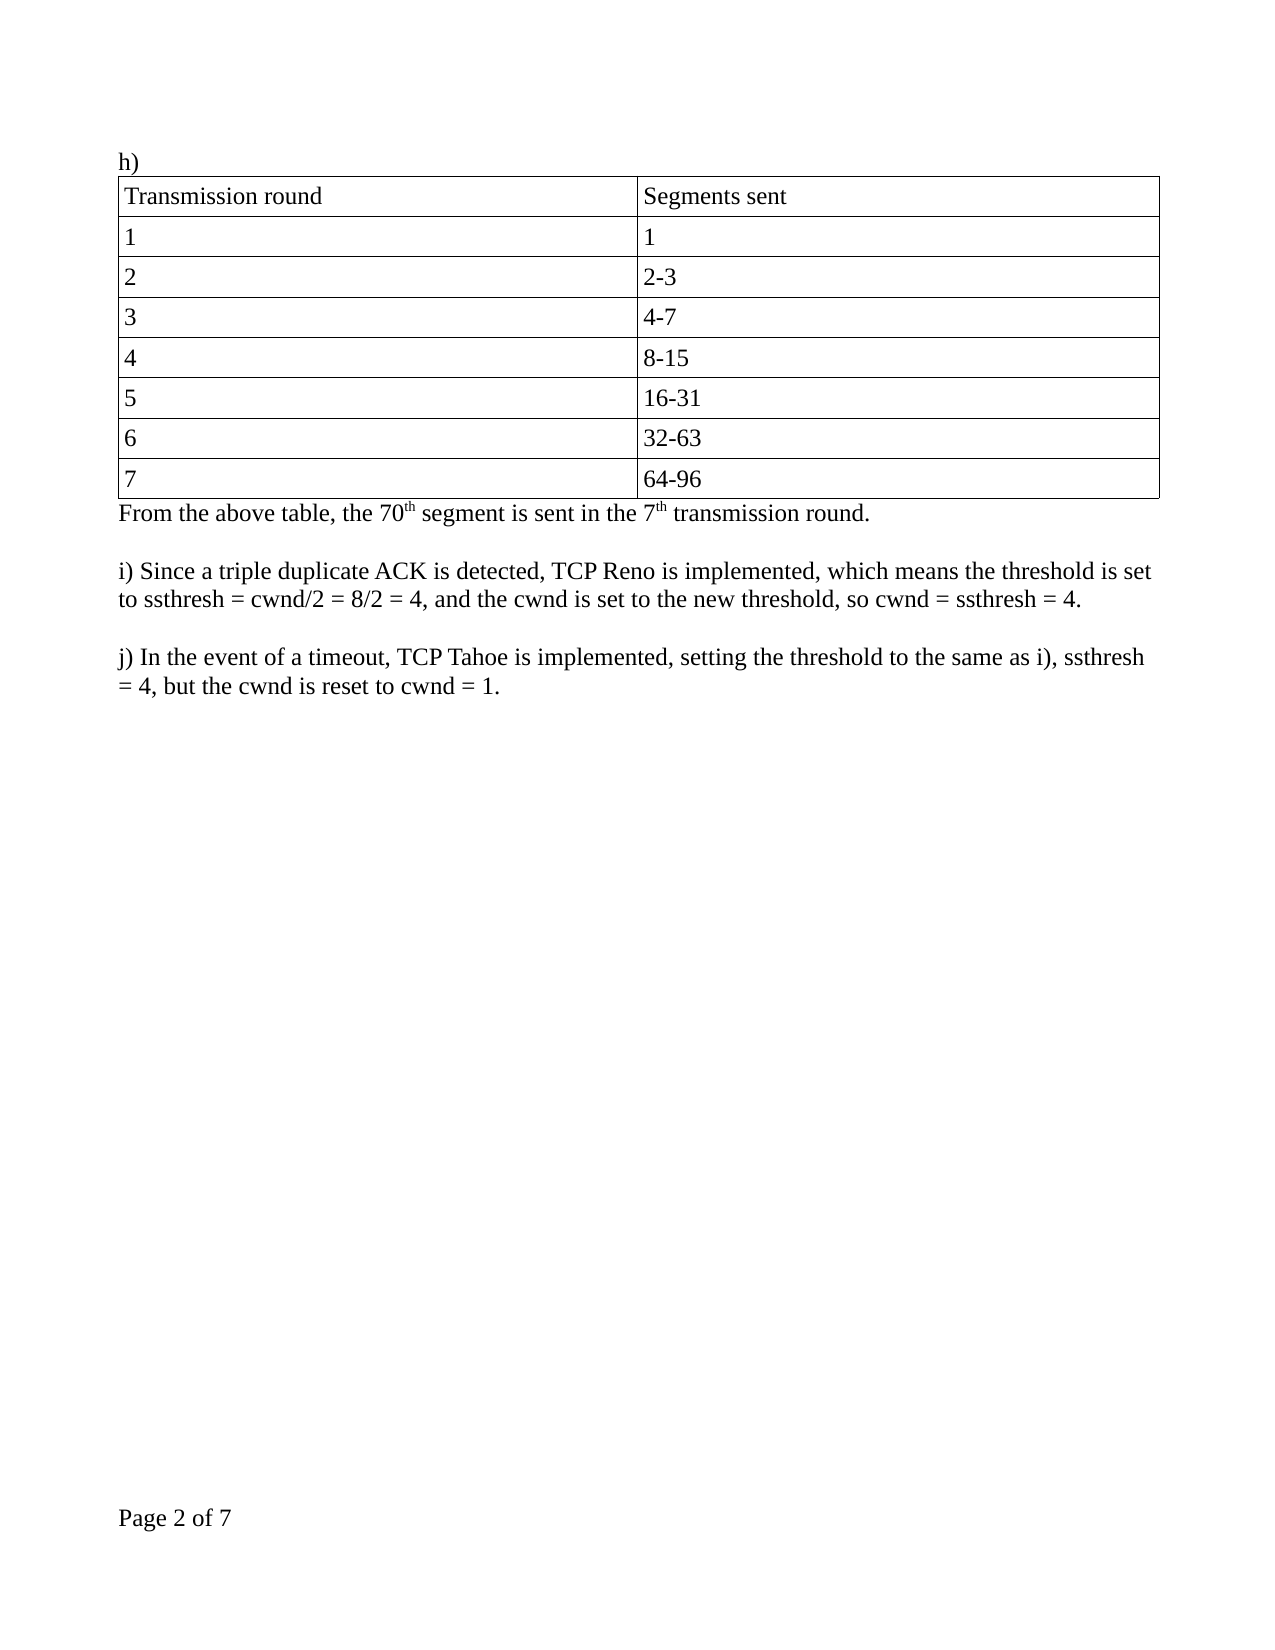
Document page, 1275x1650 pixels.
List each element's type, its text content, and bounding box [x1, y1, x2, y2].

text From the above table, the 70th segment is sent in the 7th transmission round. [118, 499, 1157, 527]
table_cell 8-15 [638, 338, 1159, 377]
table_cell 7 [119, 459, 637, 498]
text h) [118, 147, 1157, 176]
table_cell 32-63 [638, 419, 1159, 458]
text j) In the event of a timeout, TCP Tahoe is implemented, setting the threshold to the same as i), ssthresh = 4, but the cwnd is reset to cwnd = 1. [118, 642, 1157, 699]
table_header Segments sent [638, 177, 1159, 216]
table_cell 3 [119, 298, 637, 337]
table_cell 16-31 [638, 378, 1159, 417]
table_cell 2-3 [638, 257, 1159, 297]
table_cell 64-96 [638, 459, 1159, 498]
text i) Since a triple duplicate ACK is detected, TCP Reno is implemented, which means the threshold is set to ssthresh = cwnd/2 = 8/2 = 4, and the cwnd is set to the new threshold, so cwnd = ssthresh = 4. [118, 556, 1157, 613]
table_cell 6 [119, 419, 637, 458]
table_cell 1 [638, 217, 1159, 256]
table_cell 5 [119, 378, 637, 417]
table_cell 1 [119, 217, 637, 256]
table_header Transmission round [119, 177, 637, 216]
table_cell 4 [119, 338, 637, 377]
table_cell 2 [119, 257, 637, 297]
table_cell 4-7 [638, 298, 1159, 337]
